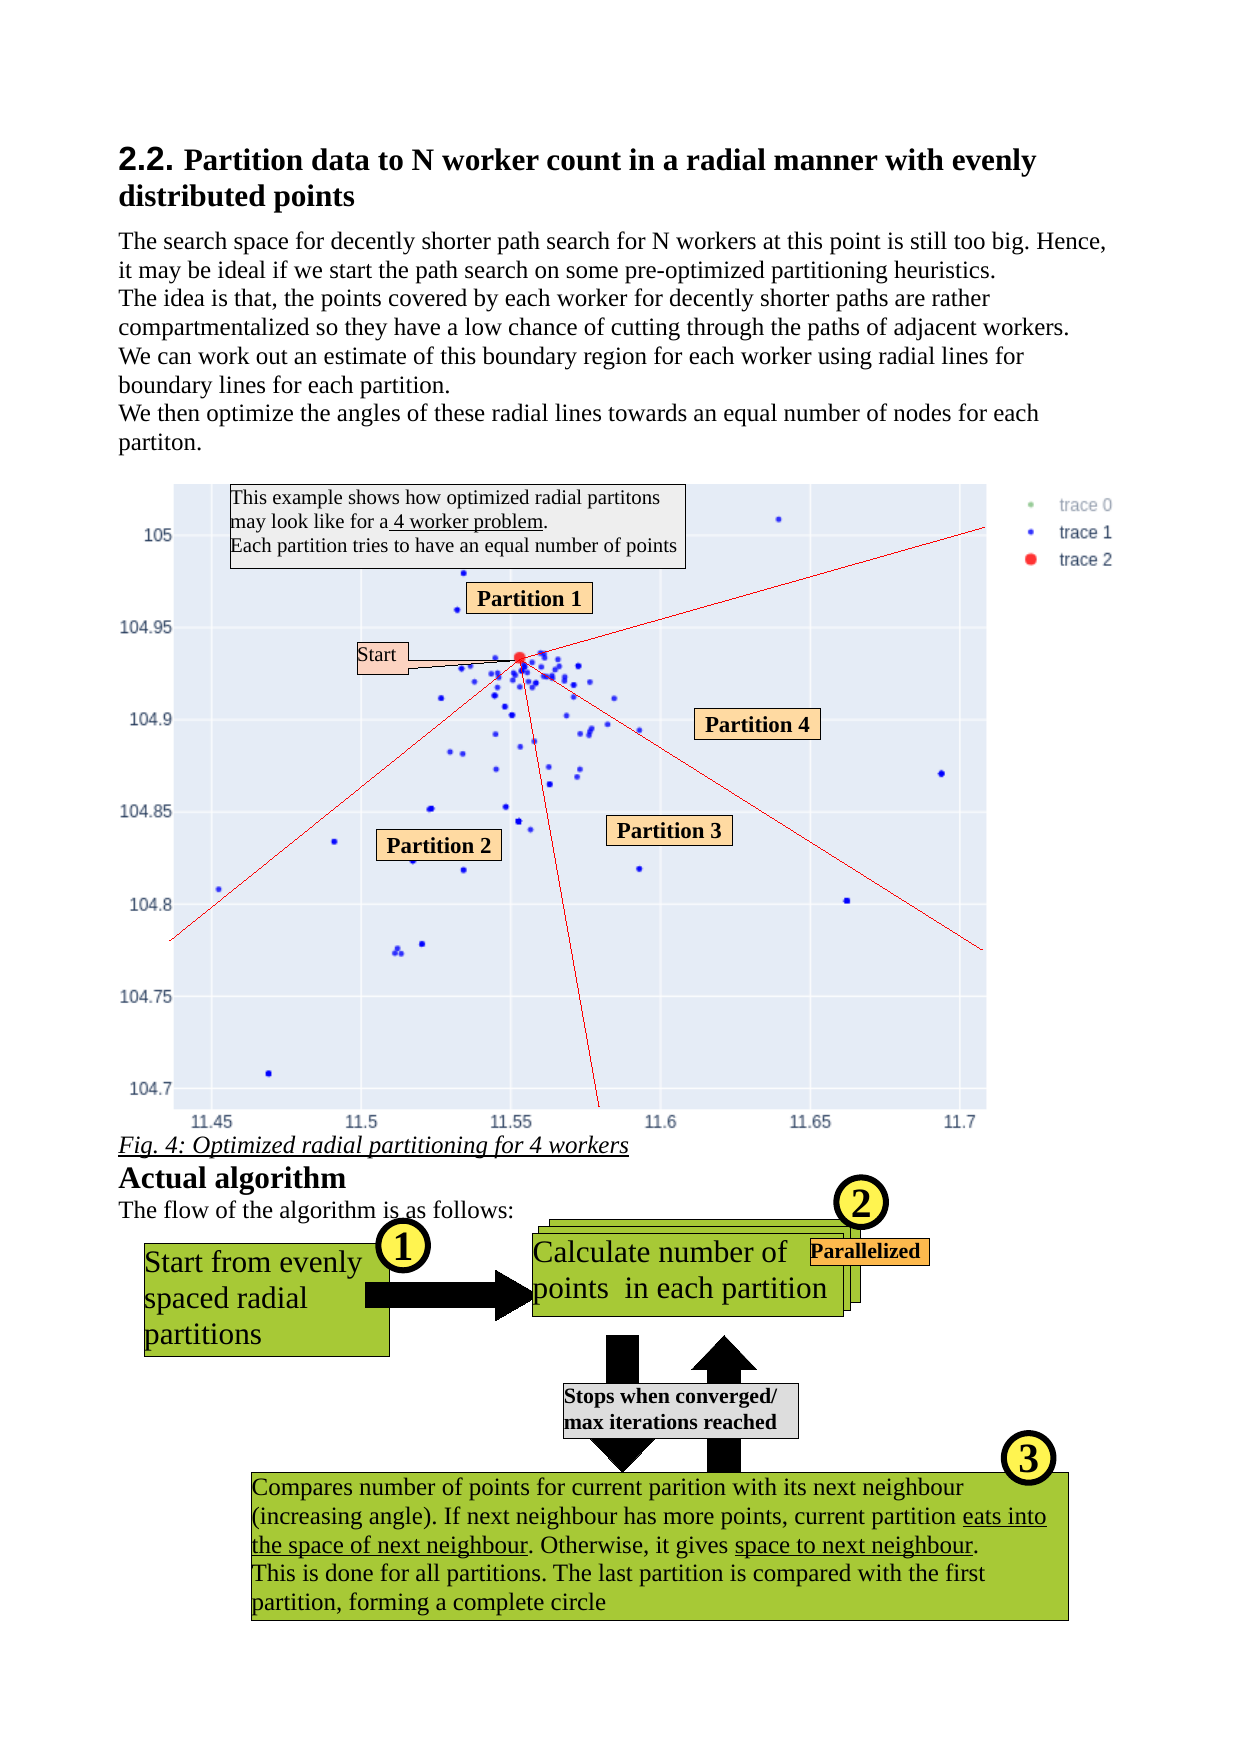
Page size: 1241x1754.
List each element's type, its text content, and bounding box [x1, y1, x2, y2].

text We can work out an estimate of this boundary region for each worker using radial lines for boundary lines for each partition. [118, 341, 1122, 398]
text Fig. 4: Optimized radial partitioning for 4 workers [118, 1131, 1122, 1159]
text Actual algorithm [118, 1159, 1122, 1195]
text The search space for decently shorter path search for N workers at this point is still too big. Hence, it may be ideal if we start the path search on some pre-optimized partitioning heuristics. [118, 226, 1122, 283]
picture [118, 484, 1123, 1131]
subtitle 2.2. Partition data to N worker count in a radial manner with evenly distributed points [118, 139, 1122, 213]
text [881, 1195, 1122, 1223]
text The flow of the algorithm is as follows: [118, 1195, 838, 1223]
text We then optimize the angles of these radial lines towards an equal number of nodes for each partiton. [118, 398, 1122, 456]
text The idea is that, the points covered by each worker for decently shorter paths are rather compartmentalized so they have a low chance of cutting through the paths of adjacent workers. [118, 283, 1122, 341]
